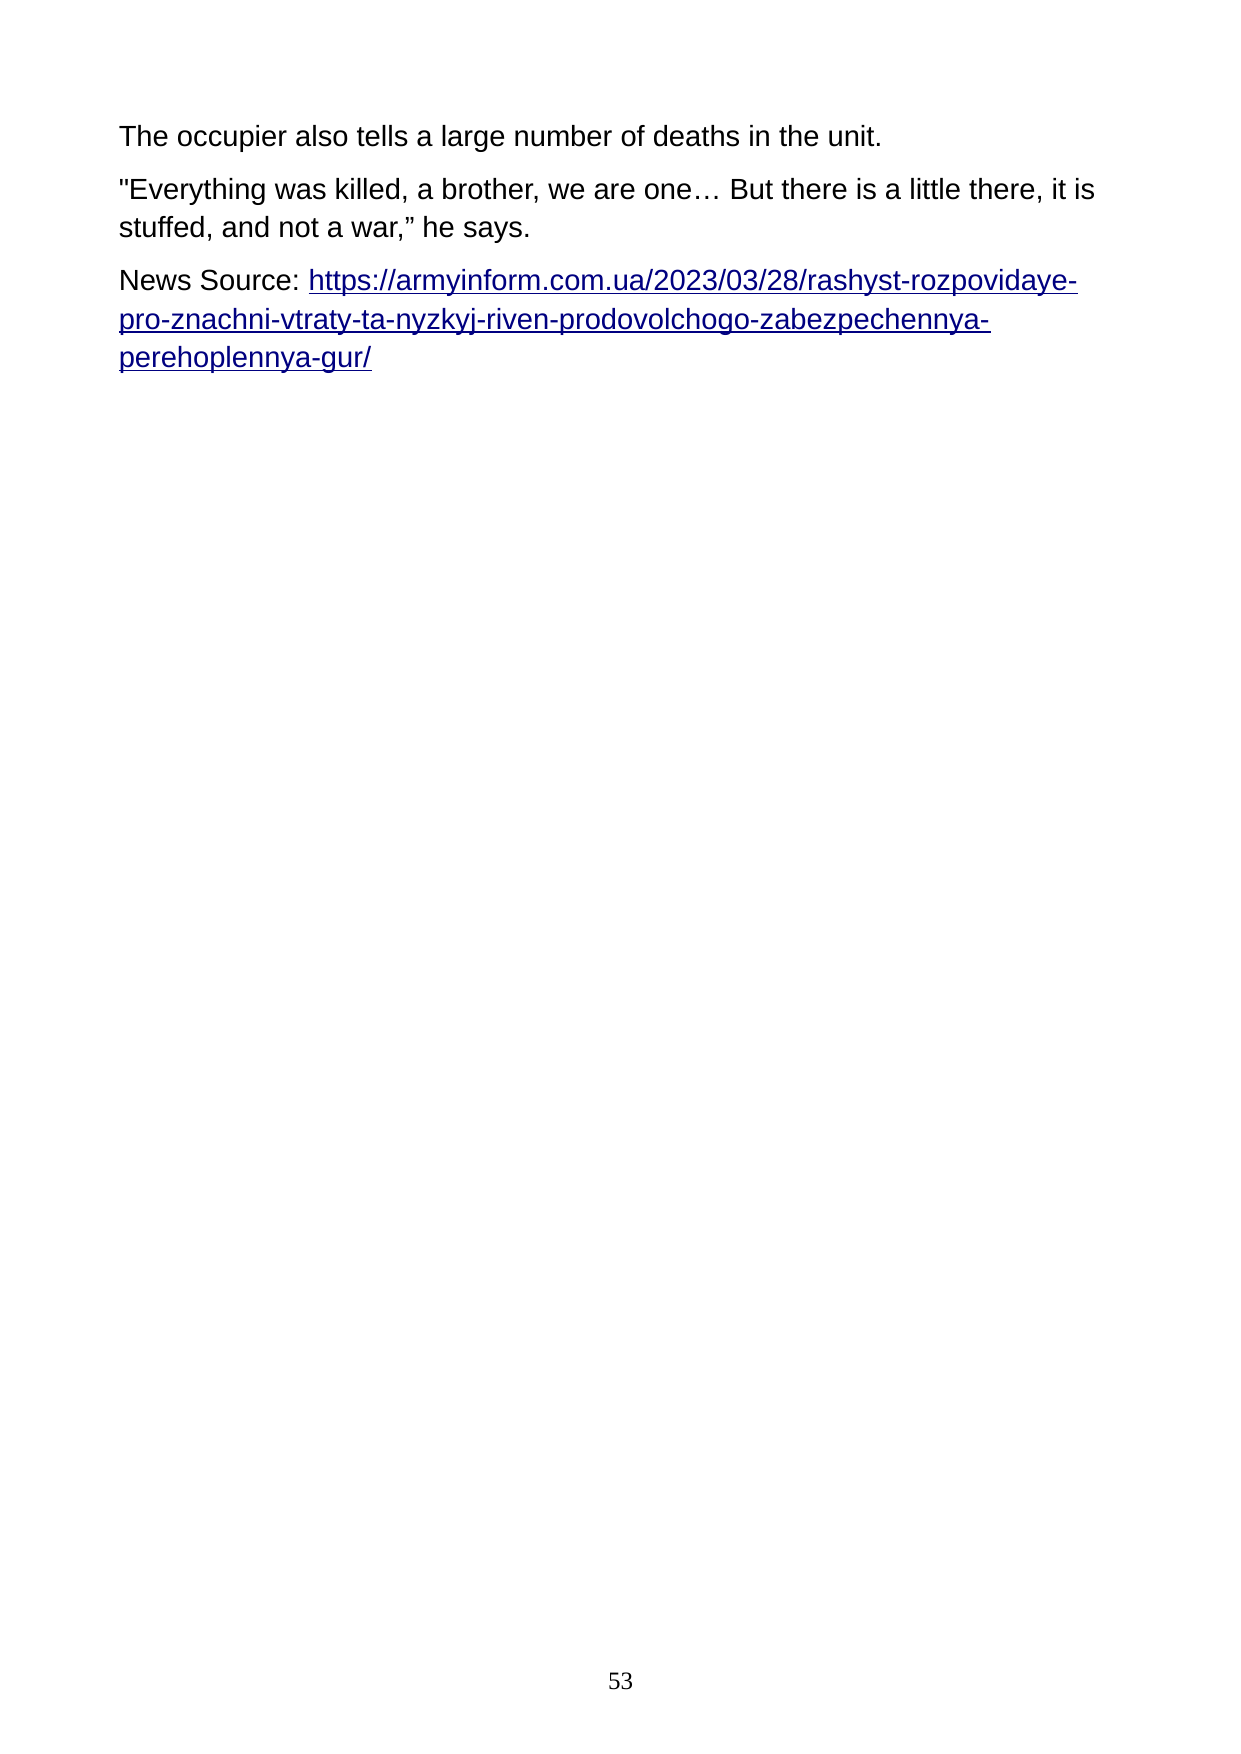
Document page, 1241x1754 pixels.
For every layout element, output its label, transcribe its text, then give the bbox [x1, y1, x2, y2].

text The occupier also tells a large number of deaths in the unit. [118, 118, 1122, 152]
text "Everything was killed, a brother, we are one… But there is a little there, it is stuffed, and not a war,” he says. [118, 172, 1122, 244]
text News Source: https://armyinform.com.ua/2023/03/28/rashyst-rozpovidaye-pro-znachni-vtraty-ta-nyzkyj-riven-prodovolchogo-zabezpechennya-perehoplennya-gur/ [118, 263, 1122, 374]
